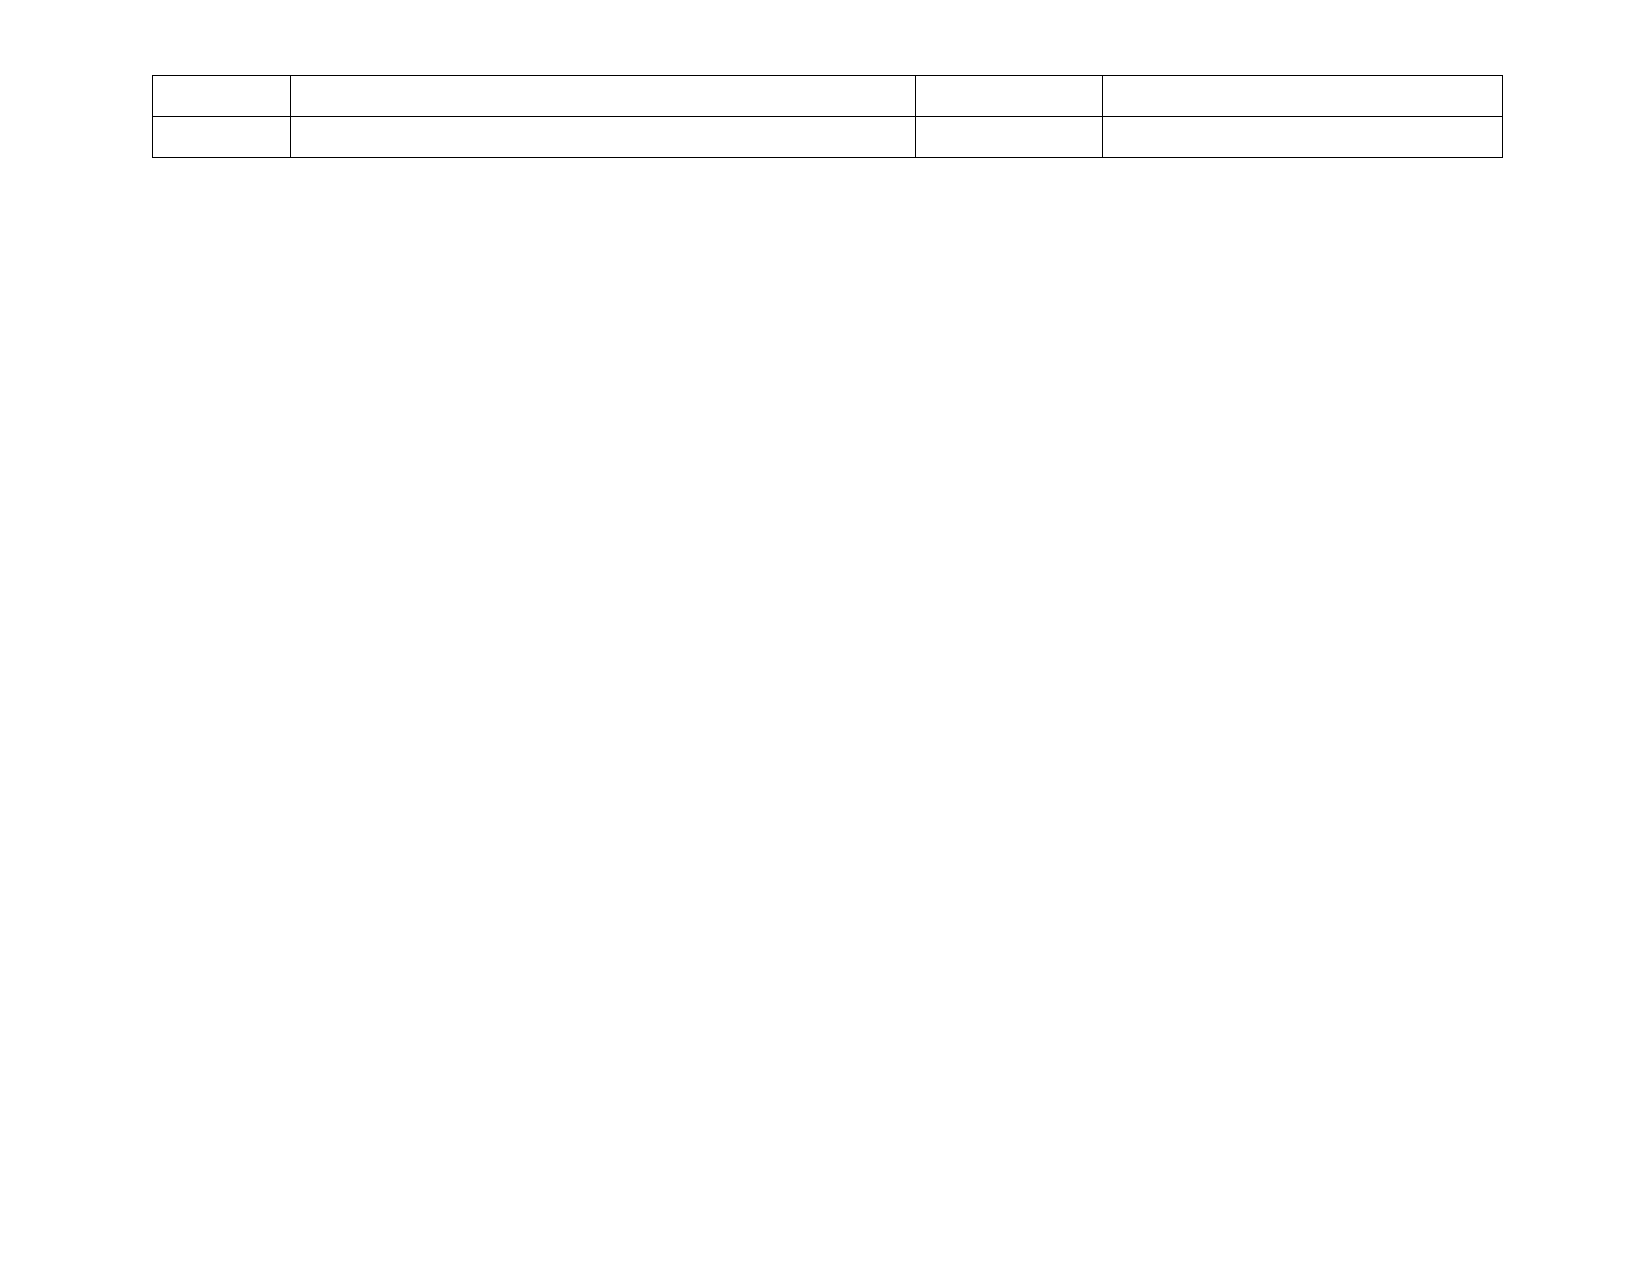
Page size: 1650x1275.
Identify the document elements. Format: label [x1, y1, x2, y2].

table_cell [291, 117, 915, 156]
table_cell [153, 117, 290, 156]
table_cell [1103, 76, 1502, 116]
table_cell [1103, 117, 1502, 156]
table_cell [153, 76, 290, 116]
table_cell [916, 117, 1102, 156]
table_cell [291, 76, 915, 116]
table_cell [916, 76, 1102, 116]
